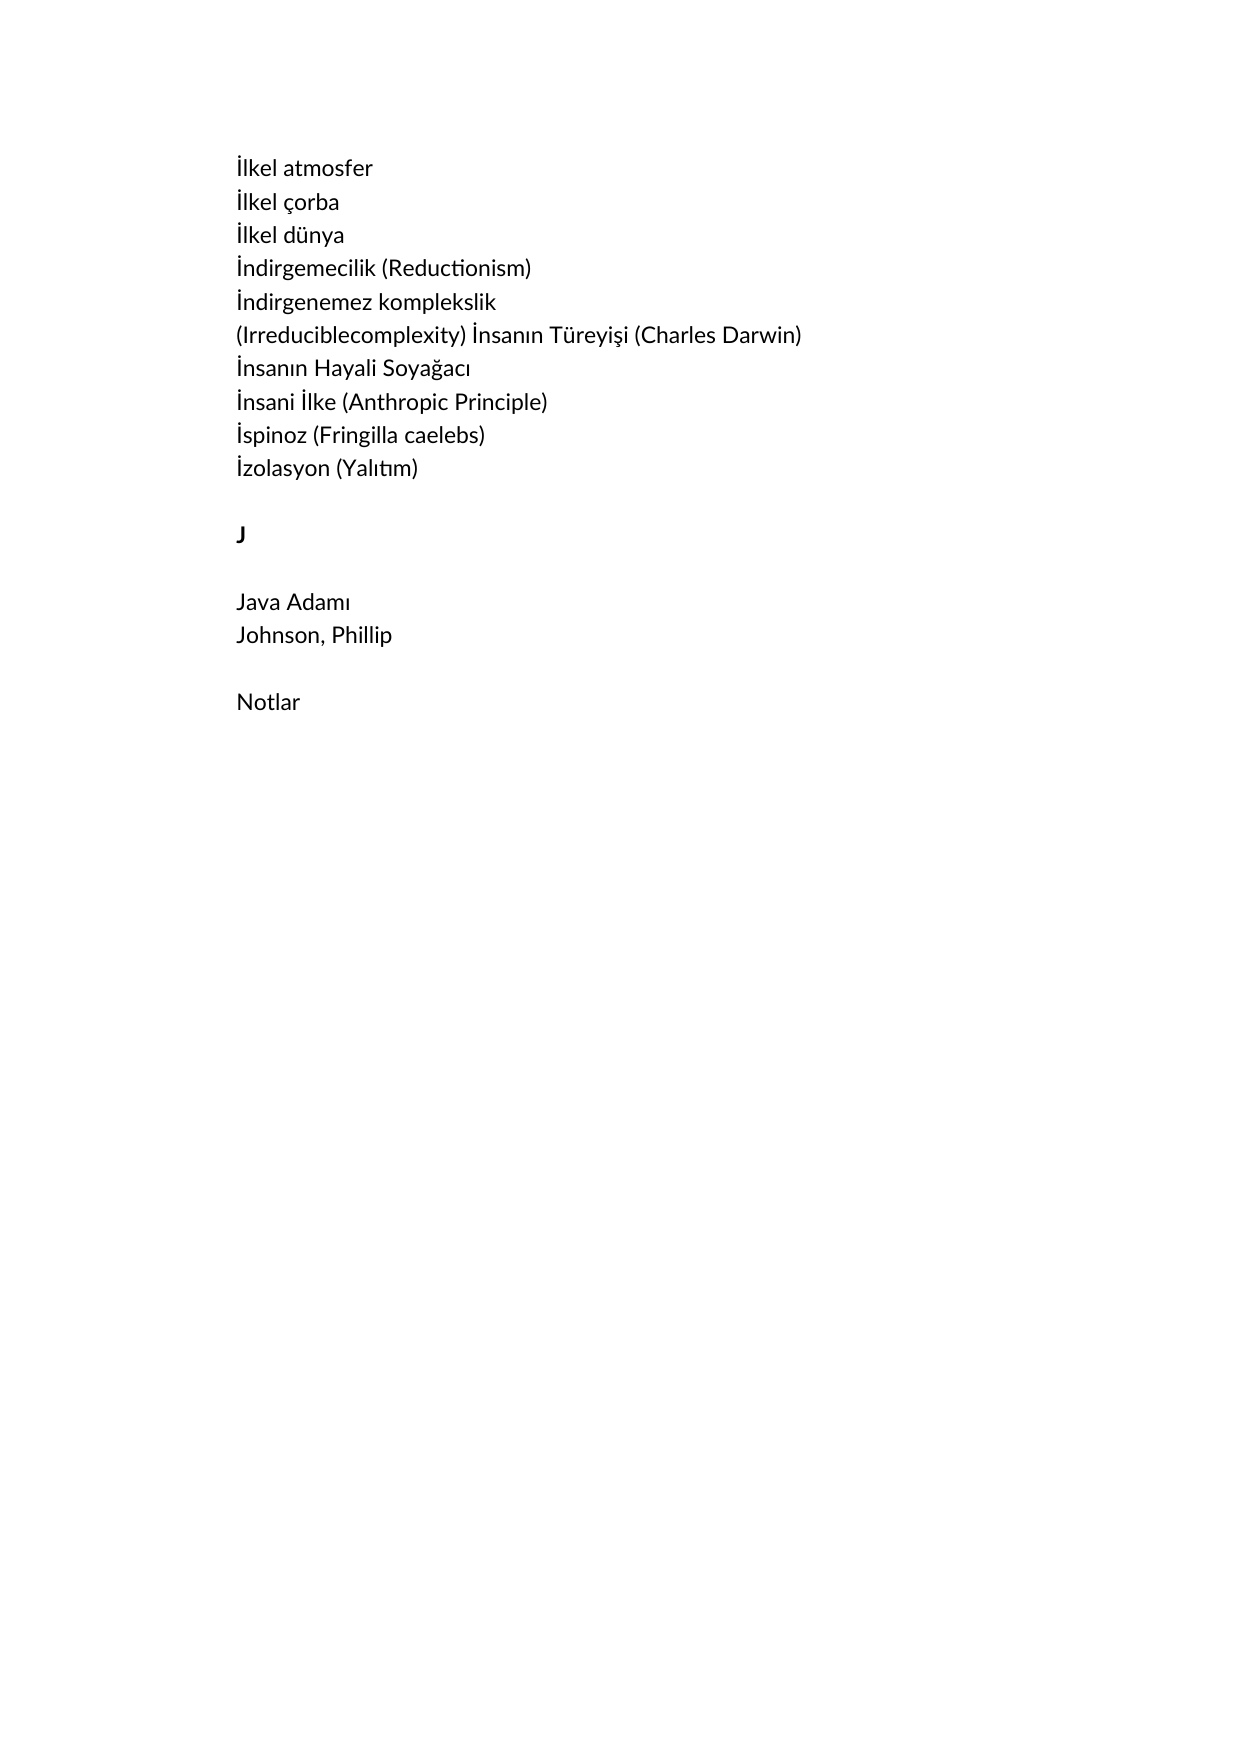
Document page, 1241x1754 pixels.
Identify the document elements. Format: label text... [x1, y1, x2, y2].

text İspinoz (Fringilla caelebs) [177, 417, 1075, 450]
text J [177, 517, 1075, 550]
text Johnson, Phillip [177, 617, 1075, 650]
text İlkel dünya [177, 217, 1075, 250]
text İzolasyon (Yalıtım) [177, 450, 1075, 483]
text Notlar [177, 683, 1075, 717]
text (Irreduciblecomplexity) İnsanın Türeyişi (Charles Darwin) [177, 317, 1075, 350]
text İndirgenemez komplekslik [177, 283, 1075, 317]
text Java Adamı [177, 583, 1075, 617]
text İlkel çorba [177, 183, 1075, 217]
text İlkel atmosfer [177, 150, 1075, 183]
text İnsani İlke (Anthropic Principle) [177, 383, 1075, 417]
text İndirgemecilik (Reductionism) [177, 250, 1075, 283]
text İnsanın Hayali Soyağacı [177, 350, 1075, 383]
